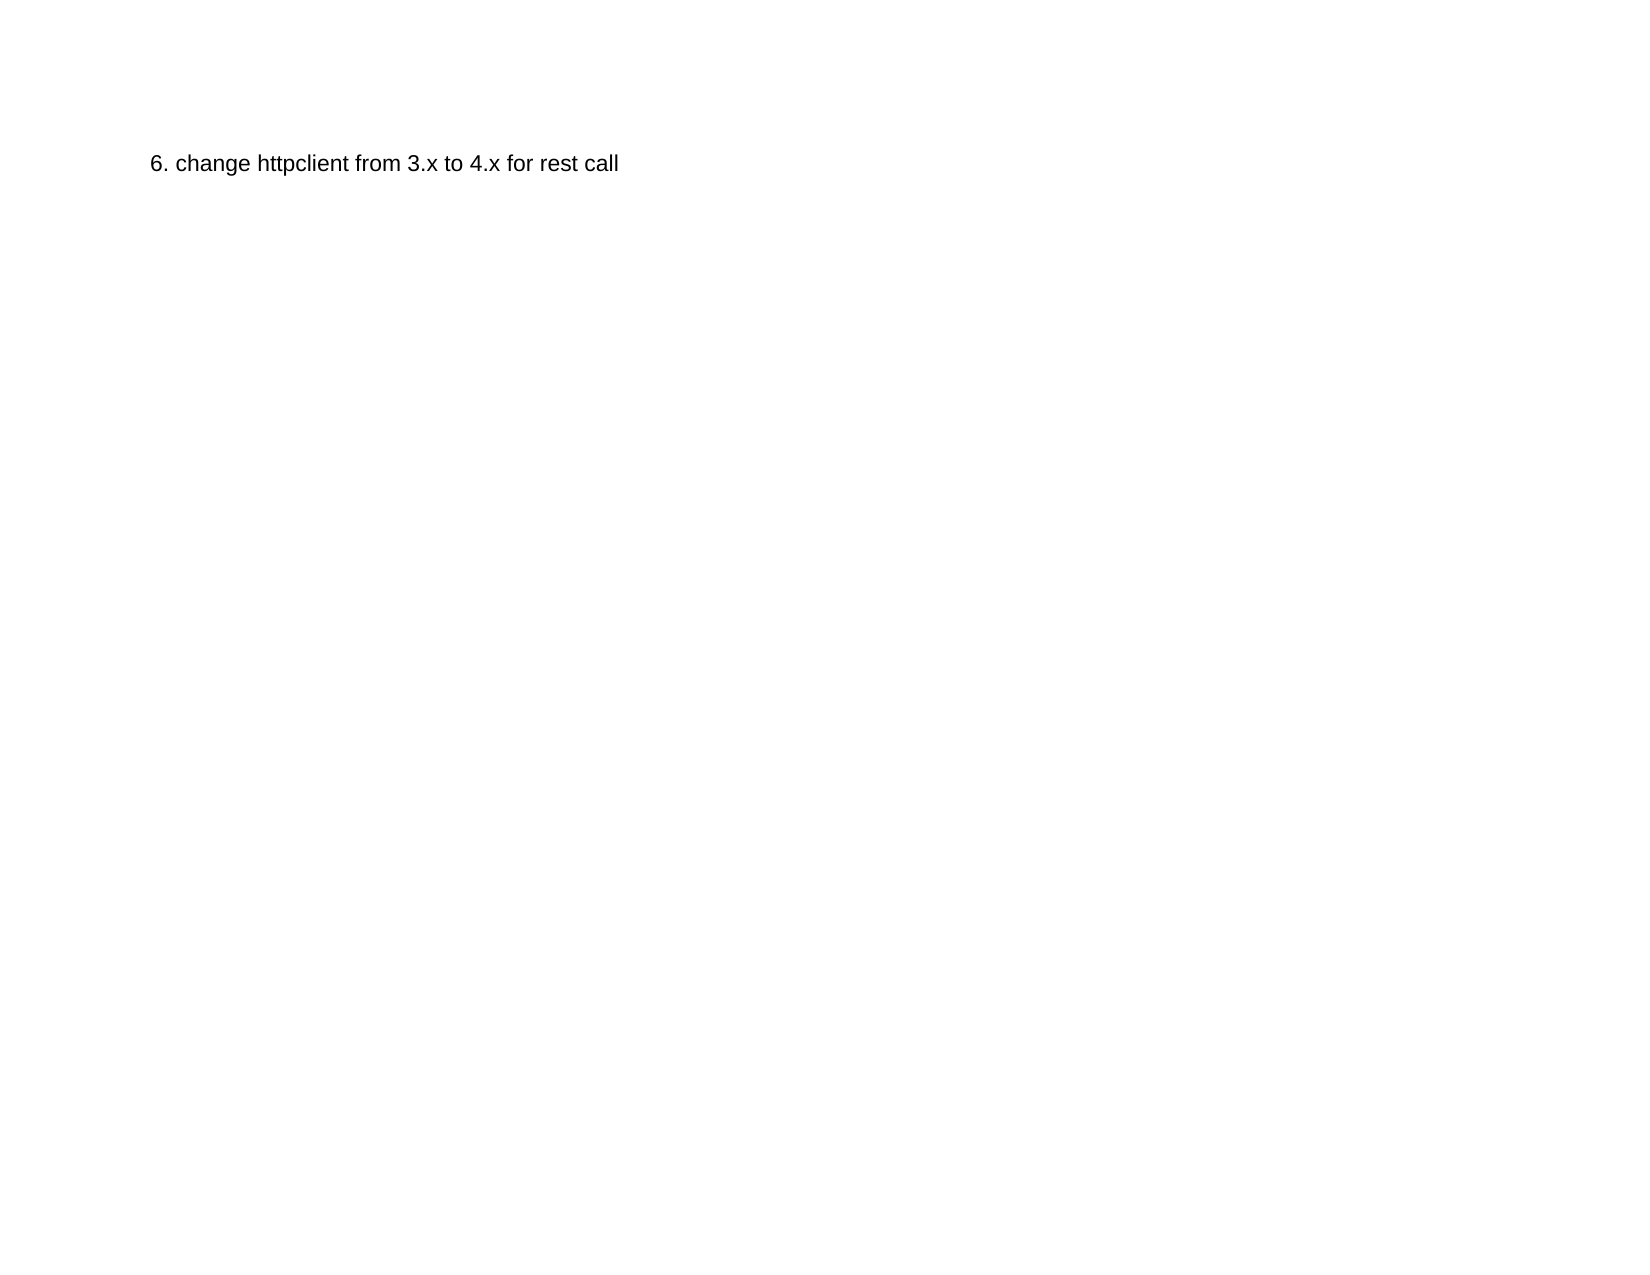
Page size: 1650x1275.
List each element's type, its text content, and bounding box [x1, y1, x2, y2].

text 6. change httpclient from 3.x to 4.x for rest call [150, 150, 1500, 176]
